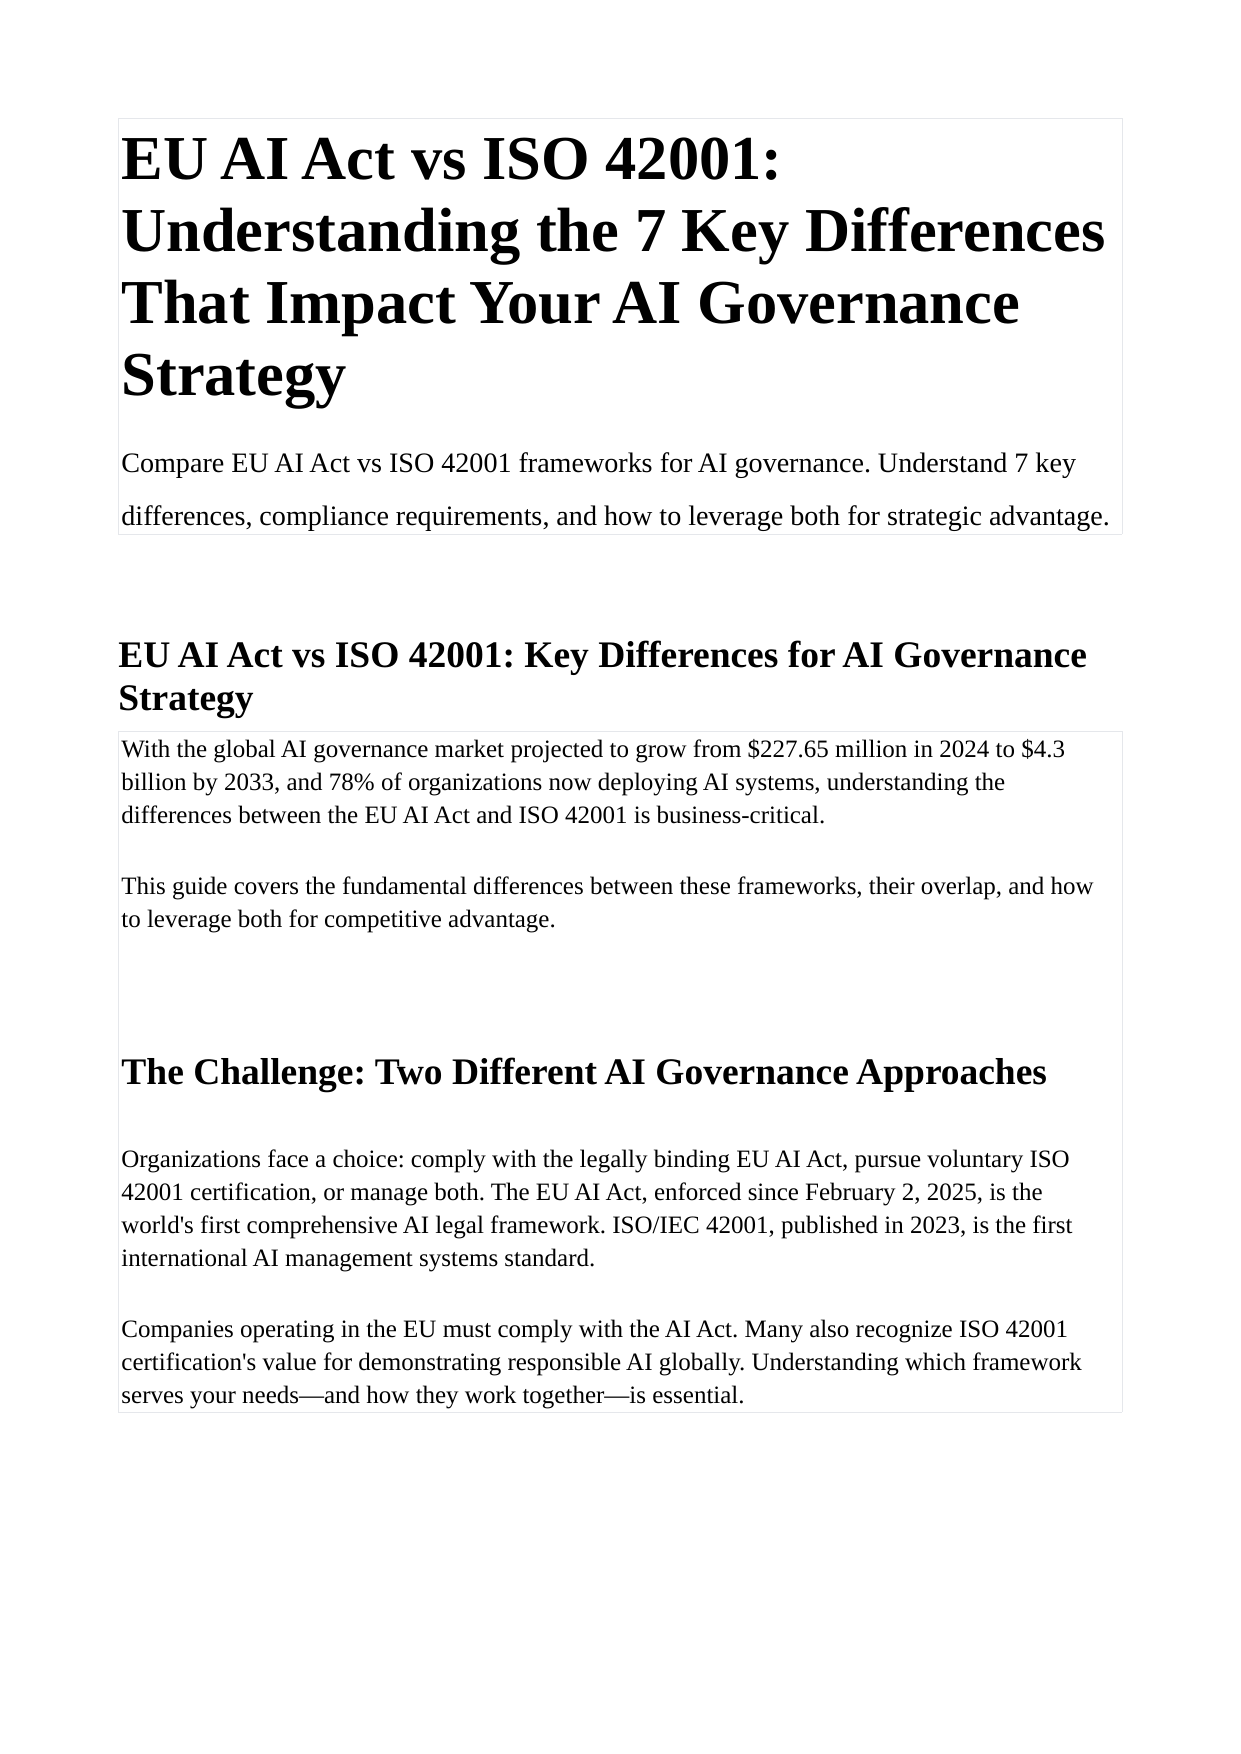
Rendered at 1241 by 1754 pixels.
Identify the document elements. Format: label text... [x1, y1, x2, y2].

text Companies operating in the EU must comply with the AI Act. Many also recognize ISO 42001 certification's value for demonstrating responsible AI globally. Understanding which framework serves your needs—and how they work together—is essential. [119, 1311, 1122, 1412]
text This guide covers the fundamental differences between these frameworks, their overlap, and how to leverage both for competitive advantage. [119, 868, 1122, 933]
text Compare EU AI Act vs ISO 42001 frameworks for AI governance. Understand 7 key differences, compliance requirements, and how to leverage both for strategic advantage. [119, 443, 1122, 534]
subtitle The Challenge: Two Different AI Governance Approaches [119, 1047, 1122, 1093]
text With the global AI governance market projected to grow from $227.65 million in 2024 to $4.3 billion by 2033, and 78% of organizations now deploying AI systems, understanding the differences between the EU AI Act and ISO 42001 is business-critical. [119, 732, 1122, 829]
subtitle EU AI Act vs ISO 42001: Understanding the 7 Key Differences That Impact Your AI Governance Strategy [119, 119, 1122, 409]
subtitle EU AI Act vs ISO 42001: Key Differences for AI Governance Strategy [118, 633, 1122, 719]
text Organizations face a choice: comply with the legally binding EU AI Act, pursue voluntary ISO 42001 certification, or manage both. The EU AI Act, enforced since February 2, 2025, is the world's first comprehensive AI legal framework. ISO/IEC 42001, published in 2023, is the first international AI management systems standard. [119, 1141, 1122, 1272]
